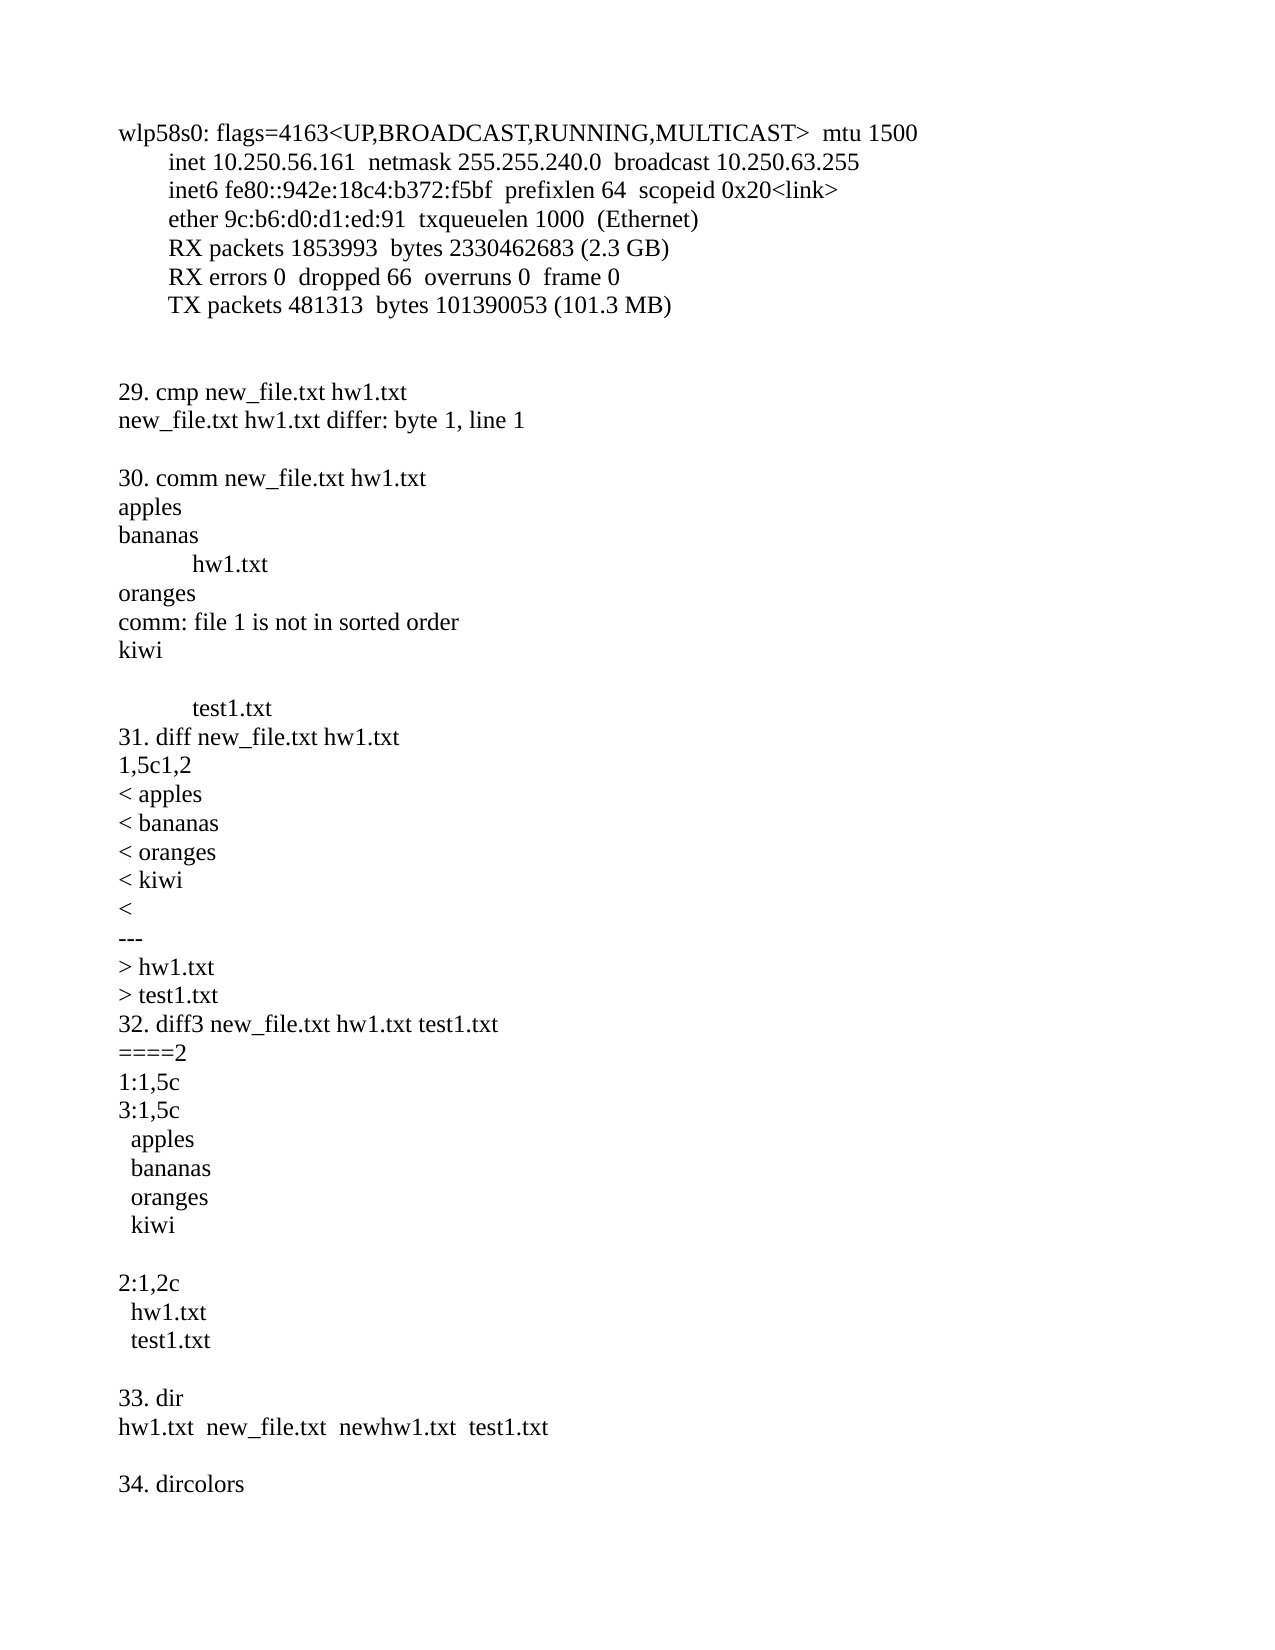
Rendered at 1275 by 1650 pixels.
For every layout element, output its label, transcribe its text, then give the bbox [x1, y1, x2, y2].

text test1.txt [118, 1326, 1157, 1354]
text kiwi [118, 1211, 1157, 1239]
text 1,5c1,2 [118, 751, 1157, 779]
text hw1.txt [118, 549, 1157, 578]
text < bananas [118, 808, 1157, 837]
text oranges [118, 1182, 1157, 1211]
text ====2 [118, 1038, 1157, 1067]
text bananas [118, 1153, 1157, 1182]
text wlp58s0: flags=4163<UP,BROADCAST,RUNNING,MULTICAST> mtu 1500 [118, 118, 1157, 147]
text 2:1,2c [118, 1268, 1157, 1297]
text < kiwi [118, 866, 1157, 894]
text > test1.txt [118, 981, 1157, 1009]
text 33. dir [118, 1383, 1157, 1412]
text < [118, 894, 1157, 923]
text RX errors 0 dropped 66 overruns 0 frame 0 [118, 262, 1157, 291]
text hw1.txt [118, 1297, 1157, 1326]
text inet 10.250.56.161 netmask 255.255.240.0 broadcast 10.250.63.255 [118, 147, 1157, 176]
text RX packets 1853993 bytes 2330462683 (2.3 GB) [118, 233, 1157, 262]
text 34. dircolors [118, 1469, 1157, 1498]
text < apples [118, 779, 1157, 808]
text bananas [118, 521, 1157, 549]
text 31. diff new_file.txt hw1.txt [118, 722, 1157, 751]
text 1:1,5c [118, 1067, 1157, 1096]
text 32. diff3 new_file.txt hw1.txt test1.txt [118, 1009, 1157, 1038]
text oranges [118, 578, 1157, 607]
text 29. cmp new_file.txt hw1.txt [118, 377, 1157, 406]
text 30. comm new_file.txt hw1.txt [118, 463, 1157, 492]
text TX packets 481313 bytes 101390053 (101.3 MB) [118, 291, 1157, 319]
text inet6 fe80::942e:18c4:b372:f5bf prefixlen 64 scopeid 0x20<link> [118, 176, 1157, 204]
text ether 9c:b6:d0:d1:ed:91 txqueuelen 1000 (Ethernet) [118, 204, 1157, 233]
text < oranges [118, 837, 1157, 866]
text 3:1,5c [118, 1096, 1157, 1124]
text kiwi [118, 636, 1157, 664]
text new_file.txt hw1.txt differ: byte 1, line 1 [118, 406, 1157, 434]
text test1.txt [118, 693, 1157, 722]
text > hw1.txt [118, 952, 1157, 981]
text apples [118, 492, 1157, 521]
text comm: file 1 is not in sorted order [118, 607, 1157, 636]
text apples [118, 1124, 1157, 1153]
text --- [118, 923, 1157, 952]
text hw1.txt new_file.txt newhw1.txt test1.txt [118, 1412, 1157, 1441]
